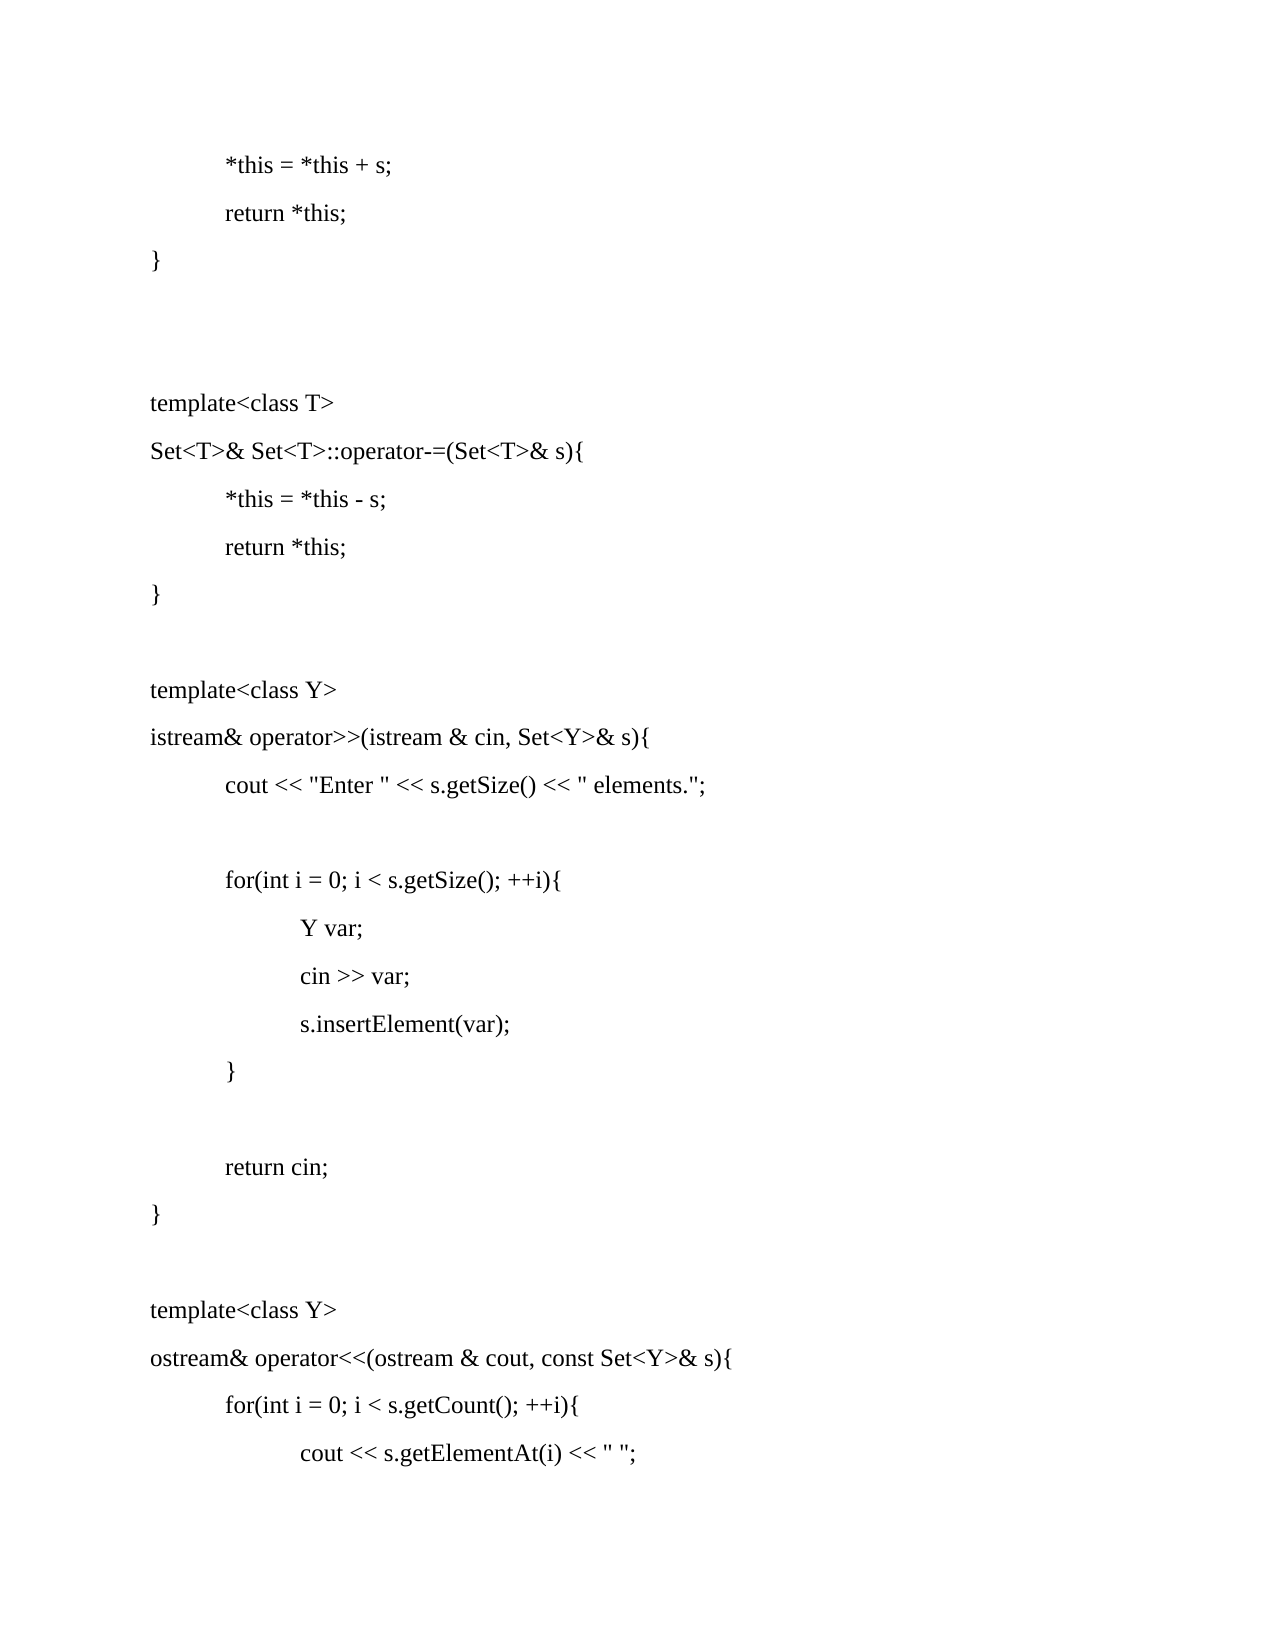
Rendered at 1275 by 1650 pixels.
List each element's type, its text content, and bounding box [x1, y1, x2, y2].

text return *this; [150, 532, 1125, 560]
text } [150, 1056, 1125, 1085]
text template<class T> [150, 388, 1125, 417]
text cout << "Enter " << s.getSize() << " elements."; [150, 770, 1125, 799]
text } [150, 245, 1125, 274]
text } [150, 1199, 1125, 1228]
text template<class Y> [150, 675, 1125, 703]
text template<class Y> [150, 1295, 1125, 1324]
text *this = *this + s; [150, 150, 1125, 179]
text Set<T>& Set<T>::operator-=(Set<T>& s){ [150, 436, 1125, 465]
text for(int i = 0; i < s.getCount(); ++i){ [150, 1390, 1125, 1419]
text istream& operator>>(istream & cin, Set<Y>& s){ [150, 722, 1125, 751]
text cin >> var; [150, 961, 1125, 990]
text s.insertElement(var); [150, 1009, 1125, 1037]
text return cin; [150, 1152, 1125, 1181]
text Y var; [150, 913, 1125, 942]
text } [150, 579, 1125, 608]
text for(int i = 0; i < s.getSize(); ++i){ [150, 866, 1125, 894]
text ostream& operator<<(ostream & cout, const Set<Y>& s){ [150, 1343, 1125, 1371]
text *this = *this - s; [150, 484, 1125, 513]
text cout << s.getElementAt(i) << " "; [150, 1438, 1125, 1467]
text return *this; [150, 198, 1125, 226]
